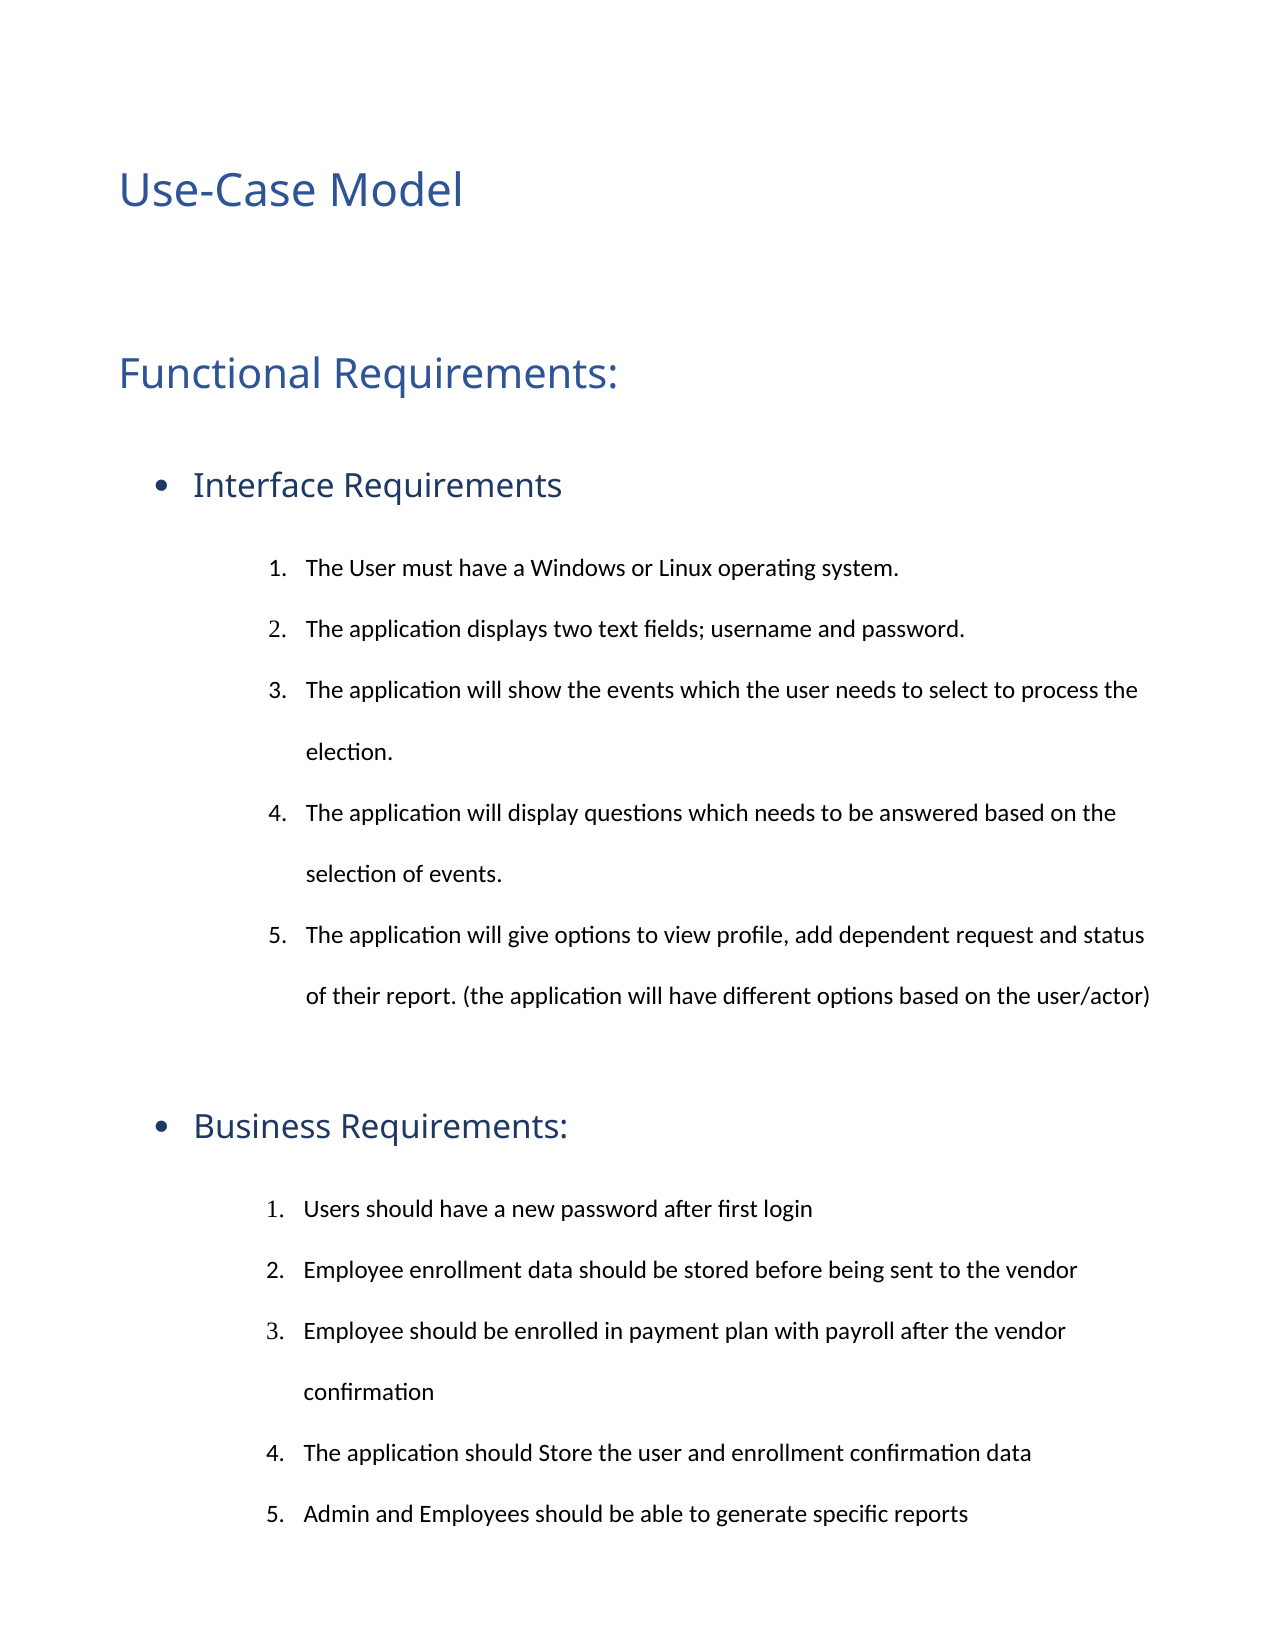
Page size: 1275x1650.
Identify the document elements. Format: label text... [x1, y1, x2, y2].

list Employee enrollment data should be stored before being sent to the vendor [266, 1254, 1157, 1285]
subtitle Interface Requirements [156, 462, 1157, 507]
list Users should have a new password after first login [266, 1193, 1157, 1224]
list The application will give options to view profile, add dependent request and status of their report. (the application will have different options based on the user/actor) [268, 919, 1157, 1010]
list The application displays two text fields; username and password. [268, 613, 1157, 644]
list The application should Store the user and enrollment confirmation data [266, 1437, 1157, 1468]
list The User must have a Windows or Linux operating system. [268, 552, 1157, 583]
list Admin and Employees should be able to generate specific reports [266, 1498, 1157, 1529]
list The application will display questions which needs to be answered based on the selection of events. [268, 797, 1157, 888]
subtitle Business Requirements: [156, 1102, 1157, 1148]
subtitle Use-Case Model [118, 157, 1157, 220]
list The application will show the events which the user needs to select to process the election. [268, 674, 1157, 766]
list Employee should be enrolled in payment plan with payroll after the vendor confirmation [266, 1315, 1157, 1407]
subtitle Functional Requirements: [118, 344, 1157, 401]
